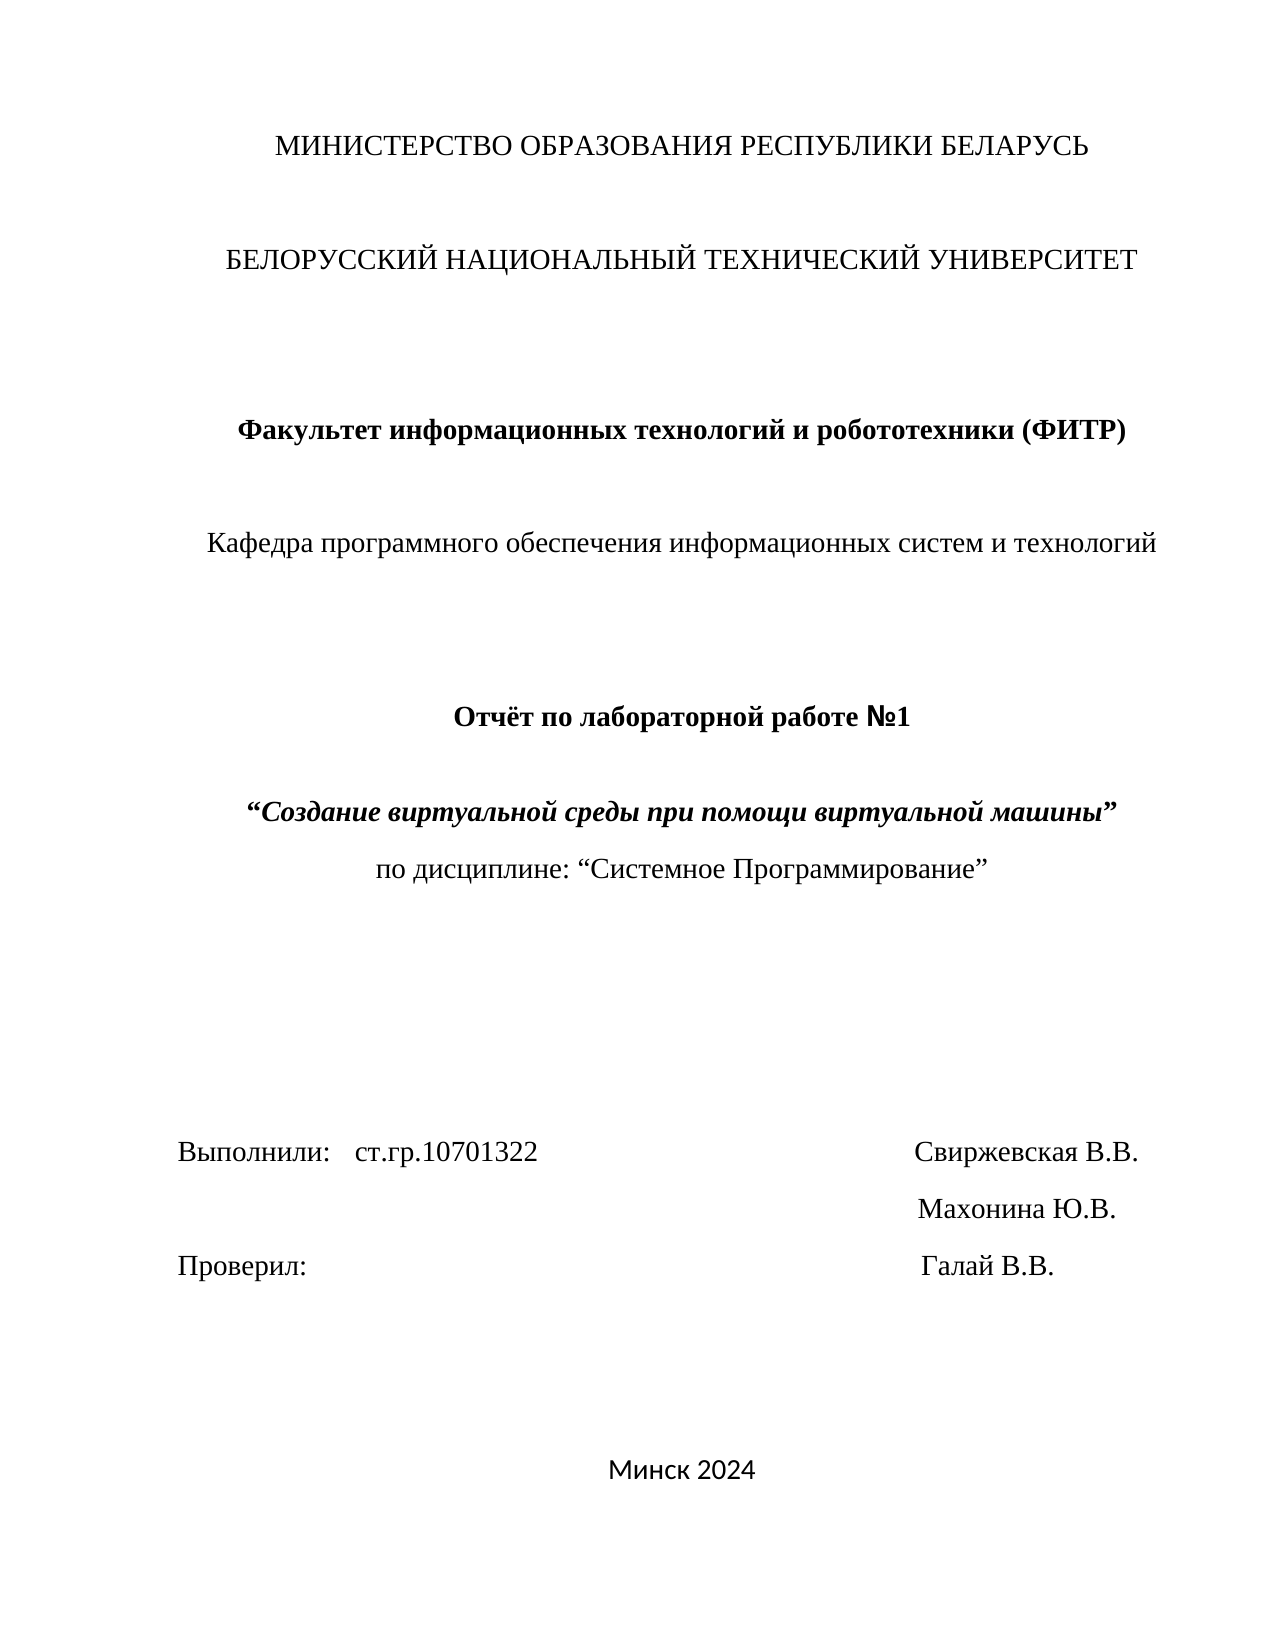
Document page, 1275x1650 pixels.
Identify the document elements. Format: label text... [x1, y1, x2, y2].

text Факультет информационных технологий и робототехники (ФИТР) [177, 412, 1186, 445]
text Отчёт по лабораторной работе №1 [177, 695, 1186, 735]
text МИНИСТЕРСТВО ОБРАЗОВАНИЯ РЕСПУБЛИКИ БЕЛАРУСЬ [177, 128, 1186, 162]
text “Создание виртуальной среды при помощи виртуальной машины” [177, 758, 1186, 828]
text по дисциплине: “Системное Программирование” [177, 851, 1186, 884]
text Кафедра программного обеспечения информационных систем и технологий [177, 525, 1186, 559]
text Проверил: Галай В.В. [177, 1248, 1186, 1281]
text Минск 2024 [177, 1451, 1186, 1487]
text Махонина Ю.В. [177, 1191, 1186, 1224]
text БЕЛОРУССКИЙ НАЦИОНАЛЬНЫЙ ТЕХНИЧЕСКИЙ УНИВЕРСИТЕТ [177, 242, 1186, 275]
text Выполнили: cт.гр.10701322 Свиржевская В.В. [177, 1134, 1186, 1168]
